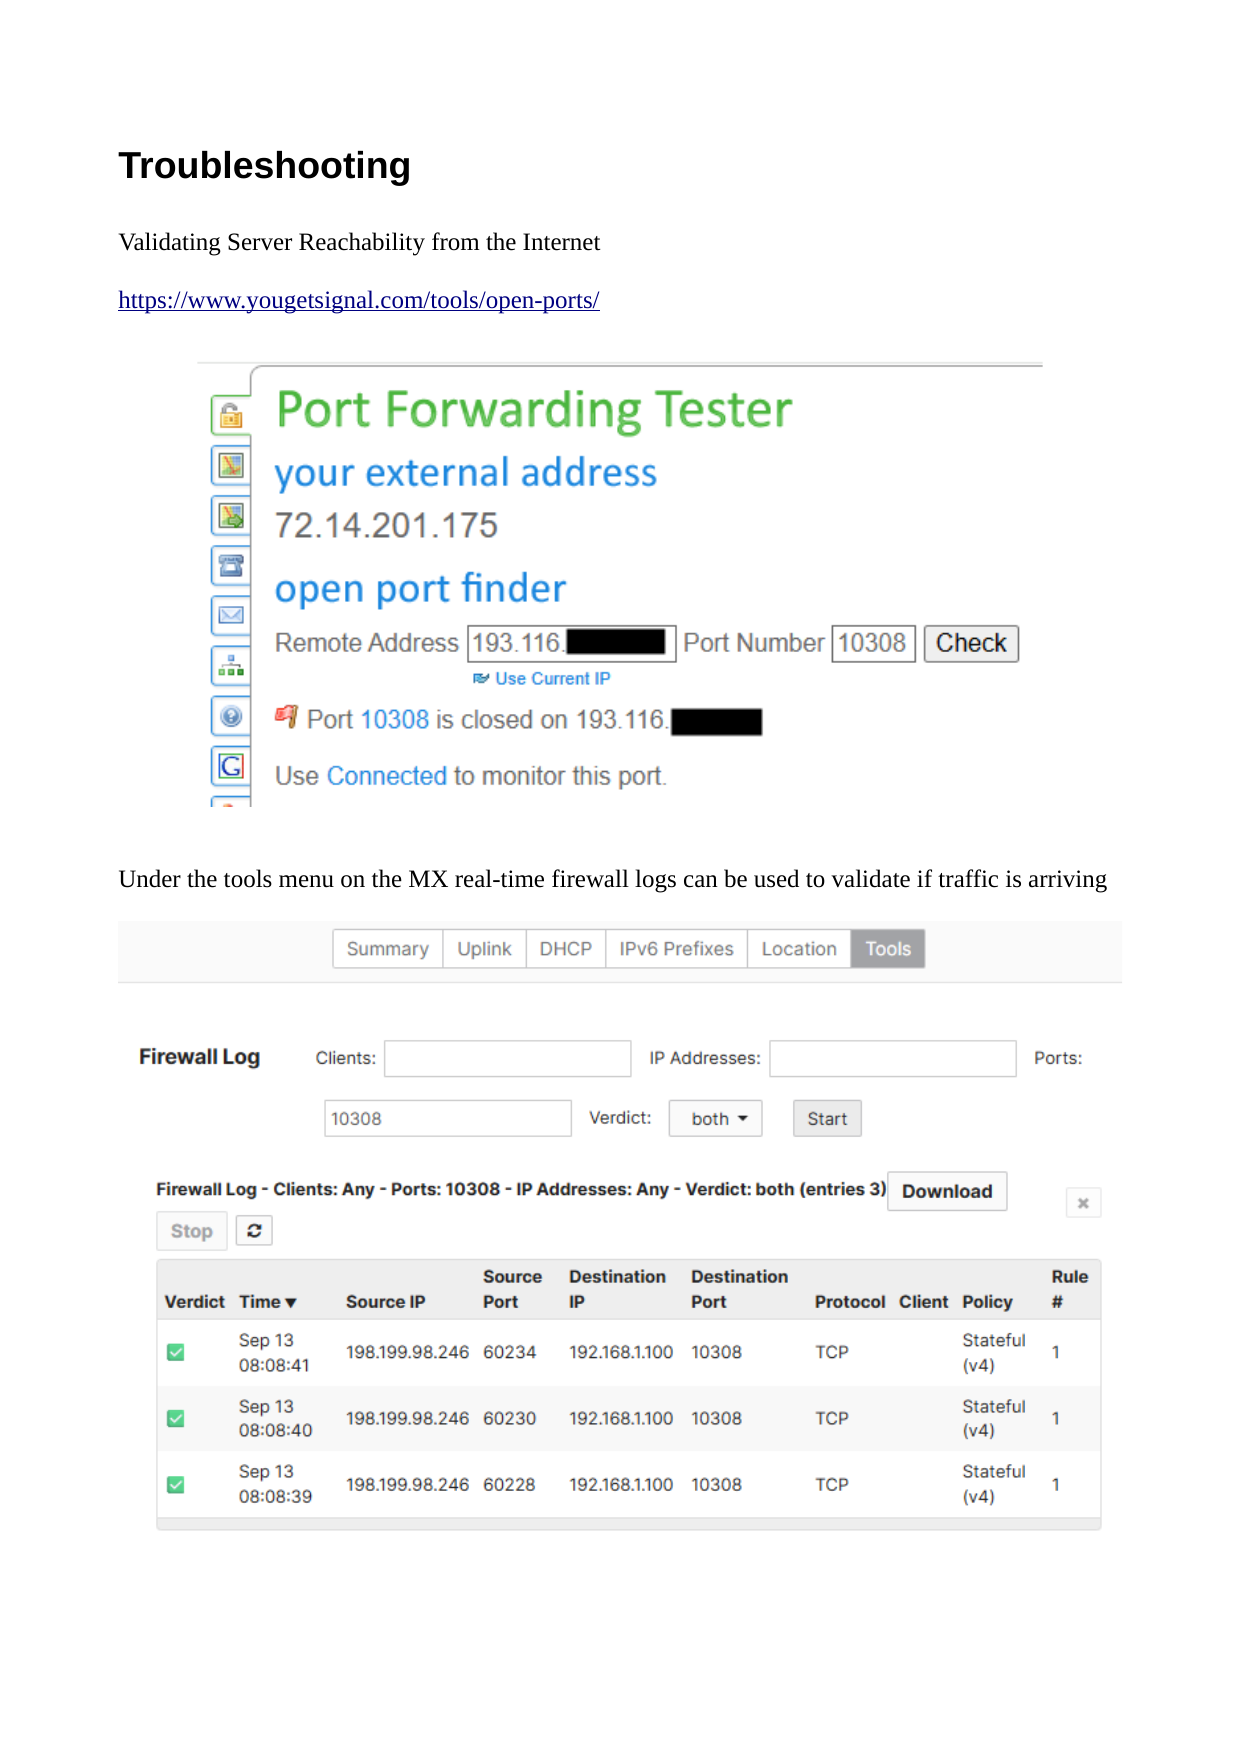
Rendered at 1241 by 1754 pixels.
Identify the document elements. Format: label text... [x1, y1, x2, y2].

subtitle Troubleshooting [118, 143, 1122, 186]
picture [118, 921, 1123, 1536]
picture [197, 342, 1043, 807]
text Under the tools menu on the MX real-time firewall logs can be used to validate if traffic is arriving [118, 864, 1122, 893]
text Validating Server Reachability from the Internet [118, 227, 1122, 256]
text https://www.yougetsignal.com/tools/open-ports/ [118, 285, 1122, 314]
